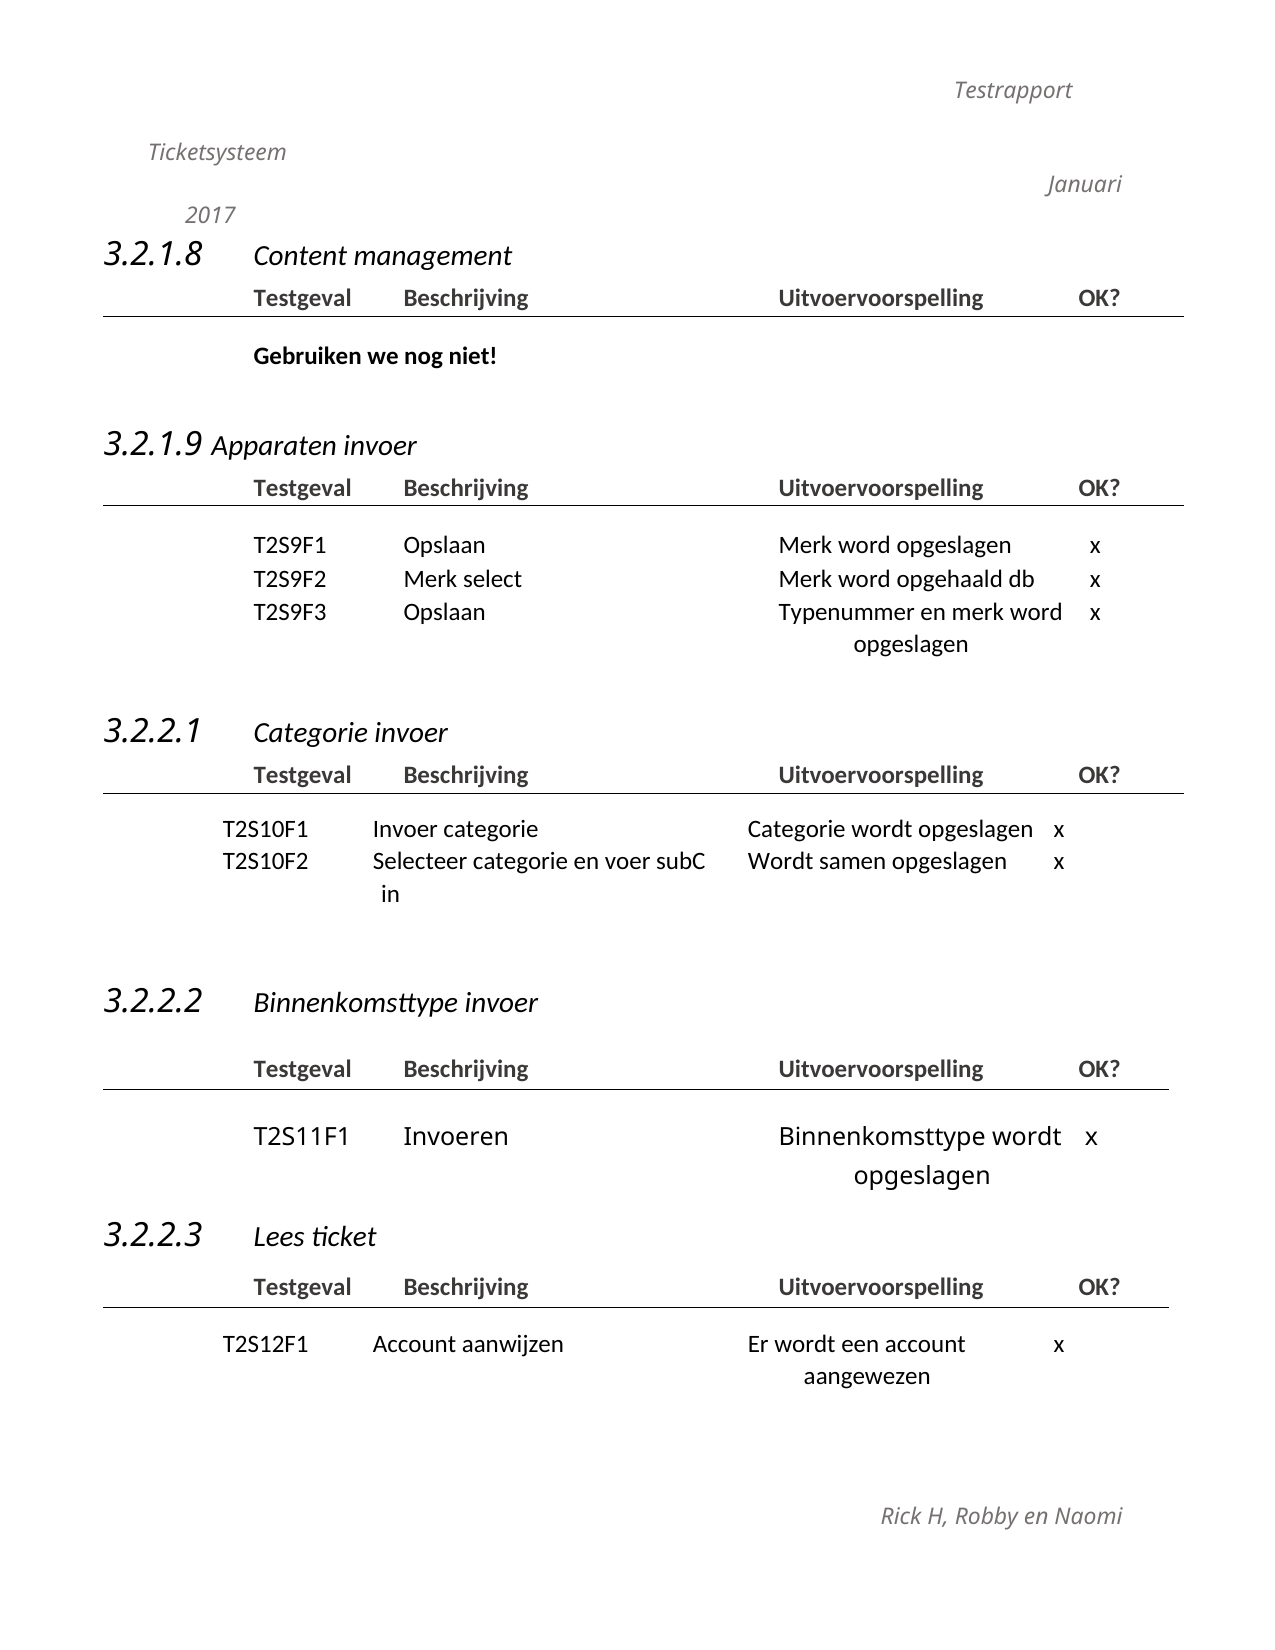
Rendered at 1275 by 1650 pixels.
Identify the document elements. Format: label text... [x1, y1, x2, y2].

text 3.2.2.1 Categorie invoer Testgeval Beschrijving Uitvoervoorspelling OK? [103, 707, 1184, 793]
text Gebruiken we nog niet! [103, 336, 1169, 401]
text 3.2.2.2 Binnenkomsttype invoer [103, 977, 1169, 1022]
text T2S11F1 Invoeren Binnenkomsttype wordt x opgeslagen [103, 1110, 1169, 1192]
text T2S9F1 Opslaan Merk word opgeslagen x T2S9F2 Merk select Merk word opgehaald db x T2S9F3 Opslaan Typenummer en merk word x opgeslagen [103, 525, 1184, 689]
text T2S12F1 Account aanwijzen Er wordt een account x aangewezen [148, 1328, 1169, 1421]
text Testgeval Beschrijving Uitvoervoorspelling OK? [103, 1042, 1169, 1089]
text 3.2.1.8 Content management Testgeval Beschrijving Uitvoervoorspelling OK? [103, 230, 1184, 316]
text T2S10F1 Invoer categorie Categorie wordt opgeslagen x T2S10F2 Selecteer categorie en voer subC Wordt samen opgeslagen x in [223, 813, 1169, 909]
text 3.2.1.9 Apparaten invoer Testgeval Beschrijving Uitvoervoorspelling OK? [103, 420, 1184, 505]
text 3.2.2.3 Lees ticket Testgeval Beschrijving Uitvoervoorspelling OK? [103, 1211, 1169, 1307]
